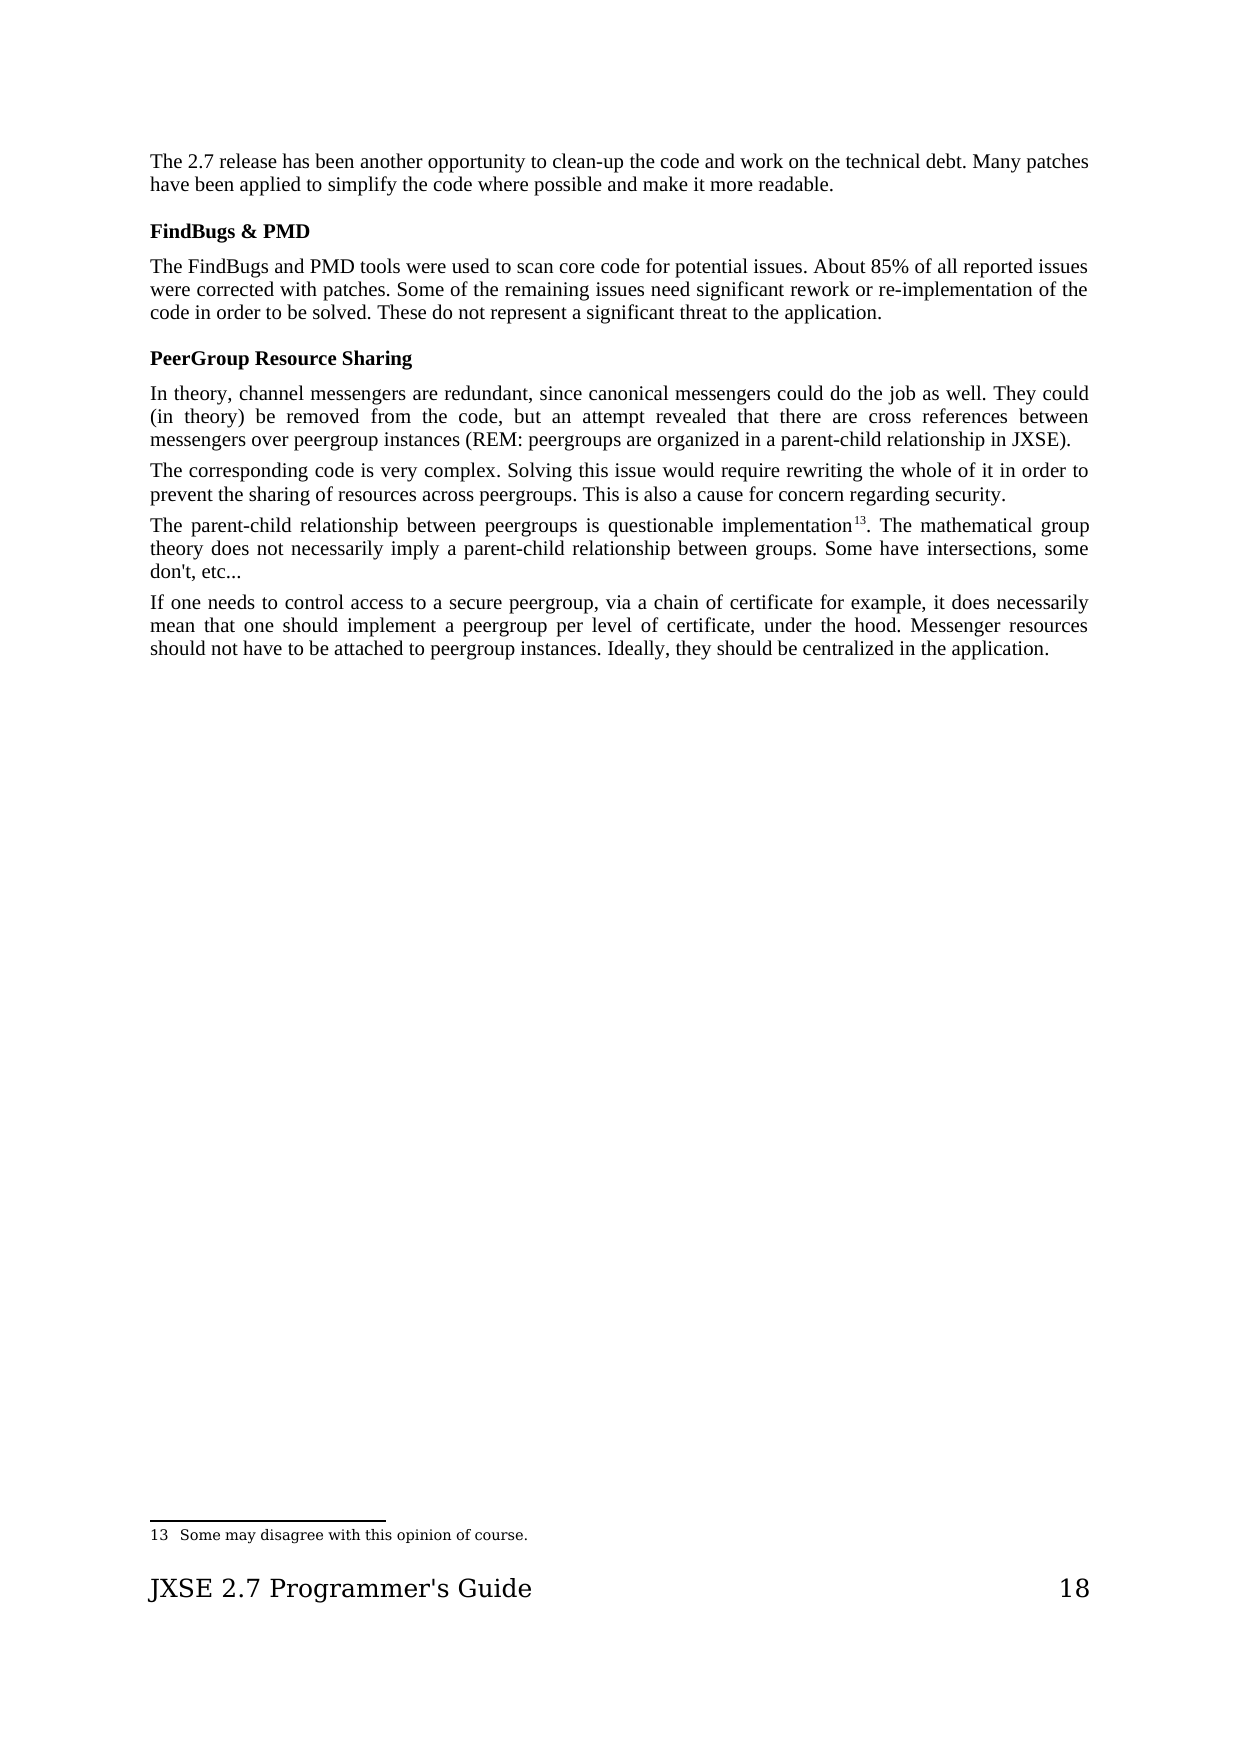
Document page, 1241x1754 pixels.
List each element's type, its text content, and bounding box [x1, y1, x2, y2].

text PeerGroup Resource Sharing [150, 347, 1090, 370]
text In theory, channel messengers are redundant, since canonical messengers could do the job as well. They could (in theory) be removed from the code, but an attempt revealed that there are cross references between messengers over peergroup instances (REM: peergroups are organized in a parent-child relationship in JXSE). [150, 382, 1090, 451]
text Some may disagree with this opinion of course. [150, 1527, 1090, 1544]
text The corresponding code is very complex. Solving this issue would require rewriting the whole of it in order to prevent the sharing of resources across peergroups. This is also a cause for concern regarding security. [150, 459, 1090, 505]
text The parent-child relationship between peergroups is questionable implementation. The mathematical group theory does not necessarily imply a parent-child relationship between groups. Some have intersections, some don't, etc... [150, 514, 1090, 583]
text The FindBugs and PMD tools were used to scan core code for potential issues. About 85% of all reported issues were corrected with patches. Some of the remaining issues need significant rework or re-implementation of the code in order to be solved. These do not represent a significant threat to the application. [150, 254, 1090, 323]
text The 2.7 release has been another opportunity to clean-up the code and work on the technical debt. Many patches have been applied to simplify the code where possible and make it more readable. [150, 150, 1090, 196]
text If one needs to control access to a secure peergroup, via a chain of certificate for example, it does necessarily mean that one should implement a peergroup per level of certificate, under the hood. Messenger resources should not have to be attached to peergroup instances. Ideally, they should be centralized in the application. [150, 591, 1090, 660]
text FindBugs & PMD [150, 220, 1090, 243]
